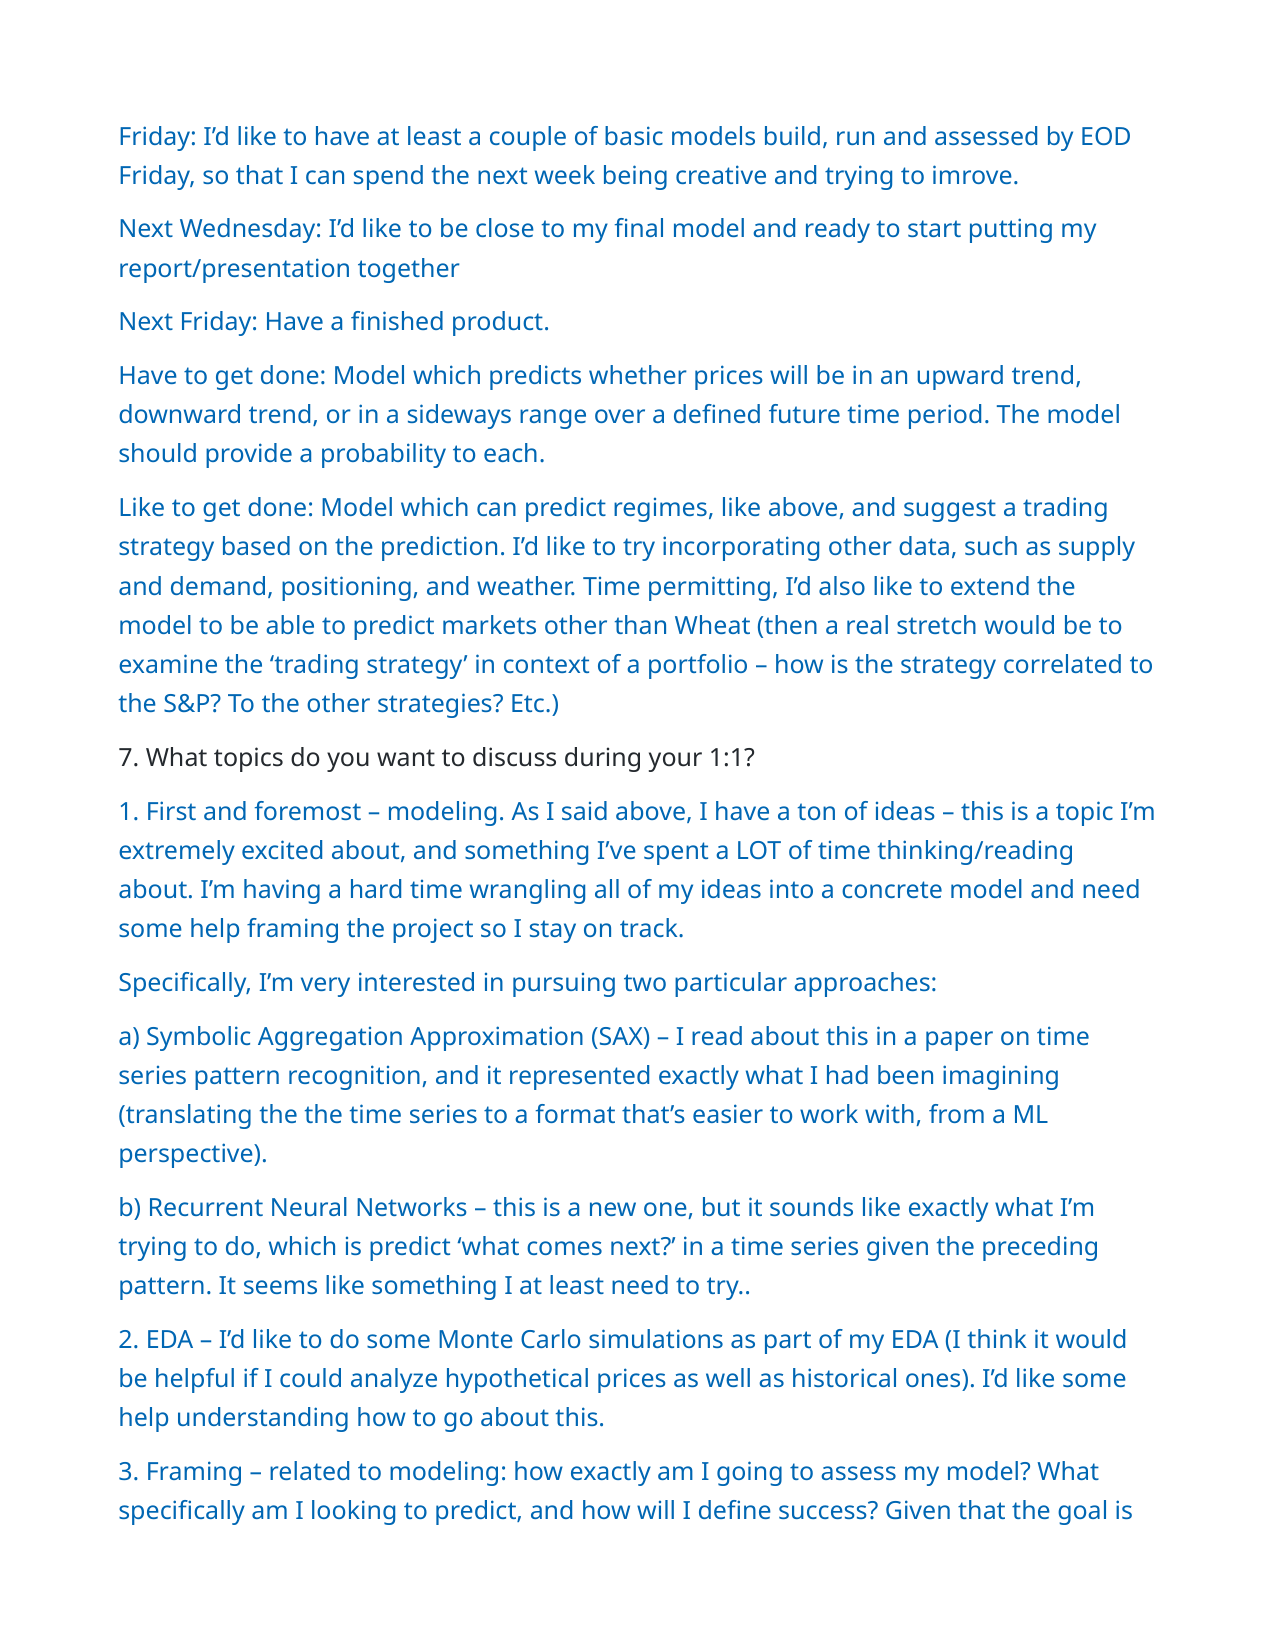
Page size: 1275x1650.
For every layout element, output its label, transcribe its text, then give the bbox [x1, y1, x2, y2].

text Next Friday: Have a finished product. [118, 304, 1157, 338]
text 1. First and foremost – modeling. As I said above, I have a ton of ideas – this is a topic I’m extremely excited about, and something I’ve spent a LOT of time thinking/reading about. I’m having a hard time wrangling all of my ideas into a concrete model and need some help framing the project so I stay on track. [118, 793, 1157, 945]
text Have to get done: Model which predicts whether prices will be in an upward trend, downward trend, or in a sideways range over a defined future time period. The model should provide a probability to each. [118, 358, 1157, 470]
text a) Symbolic Aggregation Approximation (SAX) – I read about this in a paper on time series pattern recognition, and it represented exactly what I had been imagining (translating the the time series to a format that’s easier to work with, from a ML perspective). [118, 1018, 1157, 1170]
text Like to get done: Model which can predict regimes, like above, and suggest a trading strategy based on the prediction. I’d like to try incorporating other data, such as supply and demand, positioning, and weather. Time permitting, I’d also like to extend the model to be able to predict markets other than Wheat (then a real stretch would be to examine the ‘trading strategy’ in context of a portfolio – how is the strategy correlated to the S&P? To the other strategies? Etc.) [118, 490, 1157, 720]
text 2. EDA – I’d like to do some Monte Carlo simulations as part of my EDA (I think it would be helpful if I could analyze hypothetical prices as well as historical ones). I’d like some help understanding how to go about this. [118, 1321, 1157, 1434]
text Next Wednesday: I’d like to be close to my final model and ready to start putting my report/presentation together [118, 211, 1157, 284]
text Specifically, I’m very interested in pursuing two particular approaches: [118, 964, 1157, 998]
text 7. What topics do you want to discuss during your 1:1? [118, 739, 1157, 773]
text 3. Framing – related to modeling: how exactly am I going to assess my model? What specifically am I looking to predict, and how will I define success? Given that the goal is [118, 1453, 1157, 1527]
text Friday: I’d like to have at least a couple of basic models build, run and assessed by EOD Friday, so that I can spend the next week being creative and trying to imrove. [118, 118, 1157, 191]
text b) Recurrent Neural Networks – this is a new one, but it sounds like exactly what I’m trying to do, which is predict ‘what comes next?’ in a time series given the preceding pattern. It seems like something I at least need to try.. [118, 1189, 1157, 1302]
